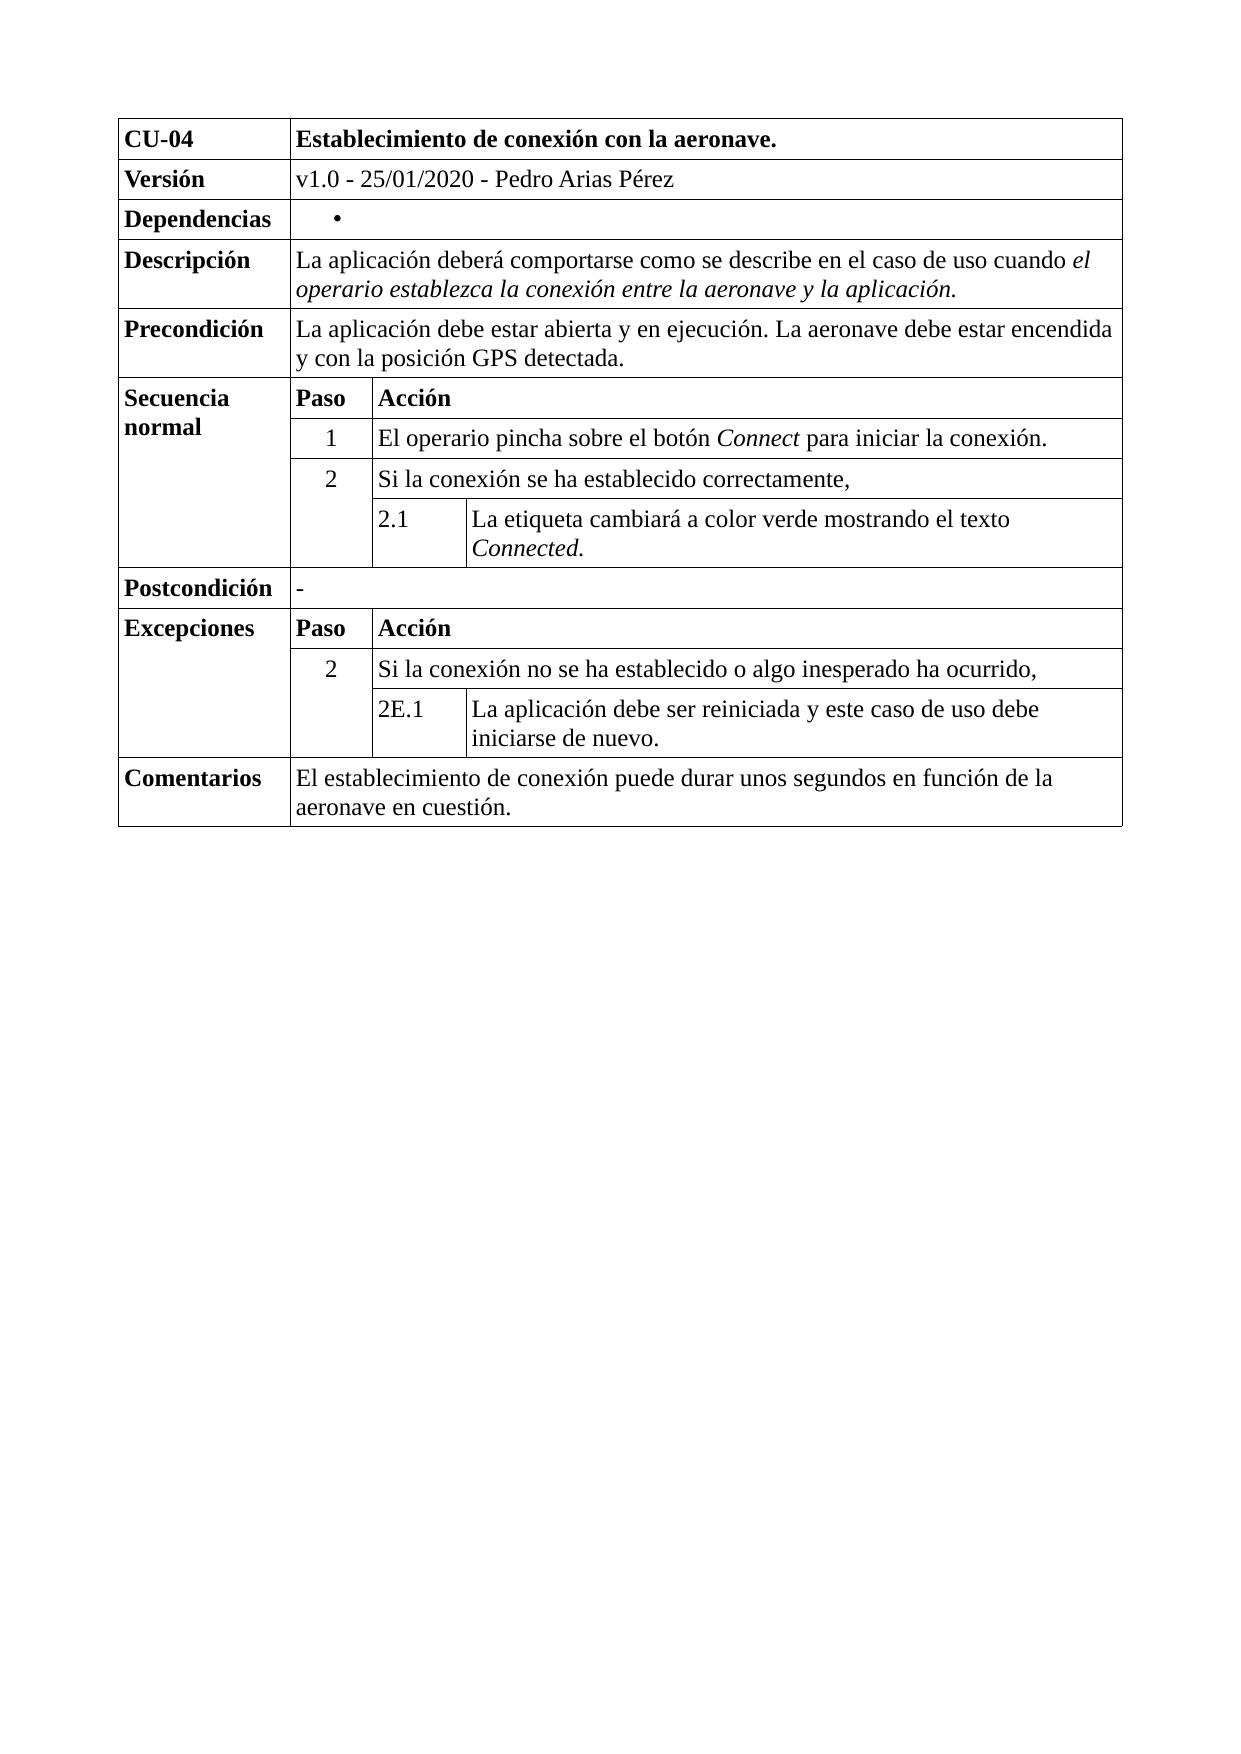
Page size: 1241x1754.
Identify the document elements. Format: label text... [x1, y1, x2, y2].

table_cell Si la conexión no se ha establecido o algo inesperado ha ocurrido, [373, 649, 1122, 688]
table_cell 2E.1 [373, 689, 466, 757]
table_cell Paso [291, 609, 372, 648]
table_cell Comentarios [119, 758, 290, 826]
table_cell Acción [373, 609, 1122, 648]
table_cell La aplicación deberá comportarse como se describe en el caso de uso cuando el operario establezca la conexión entre la aeronave y la aplicación. [291, 240, 1122, 308]
table_cell Paso [291, 378, 372, 417]
table_cell Excepciones [119, 609, 290, 757]
table_cell Versión [119, 160, 290, 199]
table_cell - [291, 568, 1122, 607]
table_cell Si la conexión se ha establecido correctamente, [373, 459, 1122, 498]
table_cell El operario pincha sobre el botón Connect para iniciar la conexión. [373, 419, 1122, 458]
table_cell Acción [373, 378, 1122, 417]
table_cell La etiqueta cambiará a color verde mostrando el texto Connected. [467, 499, 1122, 567]
table_cell Postcondición [119, 568, 290, 607]
table_cell 1 [291, 419, 372, 458]
table_cell Secuencia normal [119, 378, 290, 567]
table_header Establecimiento de conexión con la aeronave. [291, 119, 1122, 158]
table_cell 2 [291, 649, 372, 757]
table_cell 2.1 [373, 499, 466, 567]
table_cell [291, 200, 1122, 239]
table_cell La aplicación debe estar abierta y en ejecución. La aeronave debe estar encendida y con la posición GPS detectada. [291, 309, 1122, 377]
table_cell Descripción [119, 240, 290, 308]
table_cell v1.0 - 25/01/2020 - Pedro Arias Pérez [291, 160, 1122, 199]
table_cell La aplicación debe ser reiniciada y este caso de uso debe iniciarse de nuevo. [467, 689, 1122, 757]
table_cell El establecimiento de conexión puede durar unos segundos en función de la aeronave en cuestión. [291, 758, 1122, 826]
table_header CU-04 [119, 119, 290, 158]
table_cell 2 [291, 459, 372, 567]
table_cell Precondición [119, 309, 290, 377]
table_cell Dependencias [119, 200, 290, 239]
